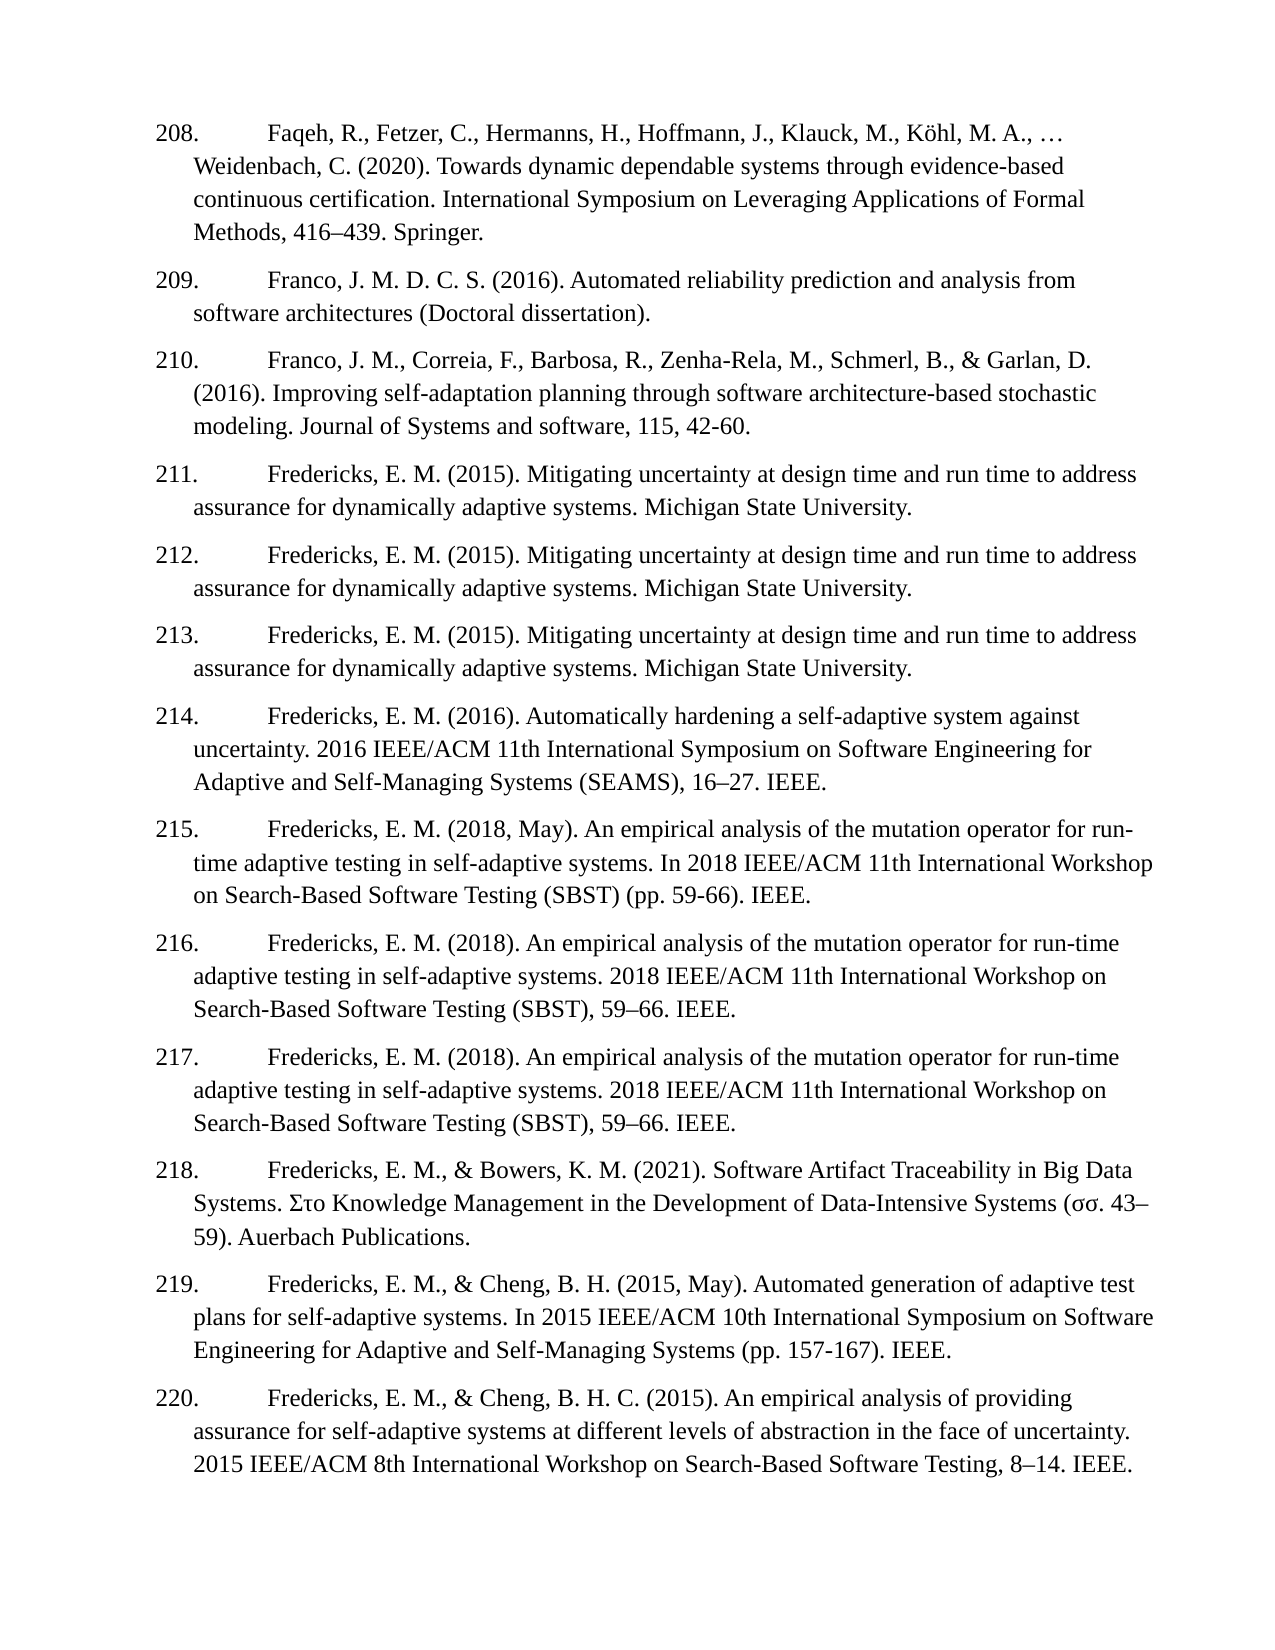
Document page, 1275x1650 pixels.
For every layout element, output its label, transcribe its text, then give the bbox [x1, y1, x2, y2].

list Fredericks, E. M., & Cheng, B. H. C. (2015). An empirical analysis of providing assurance for self-adaptive systems at different levels of abstraction in the face of uncertainty. 2015 IEEE/ACM 8th International Workshop on Search-Based Software Testing, 8–14. IEEE. [155, 1383, 1157, 1478]
list Fredericks, E. M., & Bowers, K. M. (2021). Software Artifact Traceability in Big Data Systems. Στο Knowledge Management in the Development of Data-Intensive Systems (σσ. 43–59). Auerbach Publications. [155, 1156, 1157, 1250]
list Fredericks, E. M. (2016). Automatically hardening a self-adaptive system against uncertainty. 2016 IEEE/ACM 11th International Symposium on Software Engineering for Adaptive and Self-Managing Systems (SEAMS), 16–27. IEEE. [155, 701, 1157, 796]
list Fredericks, E. M., & Cheng, B. H. (2015, May). Automated generation of adaptive test plans for self-adaptive systems. In 2015 IEEE/ACM 10th International Symposium on Software Engineering for Adaptive and Self-Managing Systems (pp. 157-167). IEEE. [155, 1269, 1157, 1364]
list Fredericks, E. M. (2015). Mitigating uncertainty at design time and run time to address assurance for dynamically adaptive systems. Michigan State University. [155, 459, 1157, 521]
list Fredericks, E. M. (2018, May). An empirical analysis of the mutation operator for run-time adaptive testing in self-adaptive systems. In 2018 IEEE/ACM 11th International Workshop on Search-Based Software Testing (SBST) (pp. 59-66). IEEE. [155, 814, 1157, 909]
list Fredericks, E. M. (2015). Mitigating uncertainty at design time and run time to address assurance for dynamically adaptive systems. Michigan State University. [155, 620, 1157, 682]
list Fredericks, E. M. (2018). An empirical analysis of the mutation operator for run-time adaptive testing in self-adaptive systems. 2018 IEEE/ACM 11th International Workshop on Search-Based Software Testing (SBST), 59–66. IEEE. [155, 928, 1157, 1023]
list Fredericks, E. M. (2015). Mitigating uncertainty at design time and run time to address assurance for dynamically adaptive systems. Michigan State University. [155, 540, 1157, 601]
list Faqeh, R., Fetzer, C., Hermanns, H., Hoffmann, J., Klauck, M., Köhl, M. A., … Weidenbach, C. (2020). Towards dynamic dependable systems through evidence-based continuous certification. International Symposium on Leveraging Applications of Formal Methods, 416–439. Springer. [155, 118, 1157, 246]
list Fredericks, E. M. (2018). An empirical analysis of the mutation operator for run-time adaptive testing in self-adaptive systems. 2018 IEEE/ACM 11th International Workshop on Search-Based Software Testing (SBST), 59–66. IEEE. [155, 1042, 1157, 1137]
list Franco, J. M. D. C. S. (2016). Automated reliability prediction and analysis from software architectures (Doctoral dissertation). [155, 265, 1157, 327]
list Franco, J. M., Correia, F., Barbosa, R., Zenha-Rela, M., Schmerl, B., & Garlan, D. (2016). Improving self-adaptation planning through software architecture-based stochastic modeling. Journal of Systems and software, 115, 42-60. [155, 345, 1157, 440]
